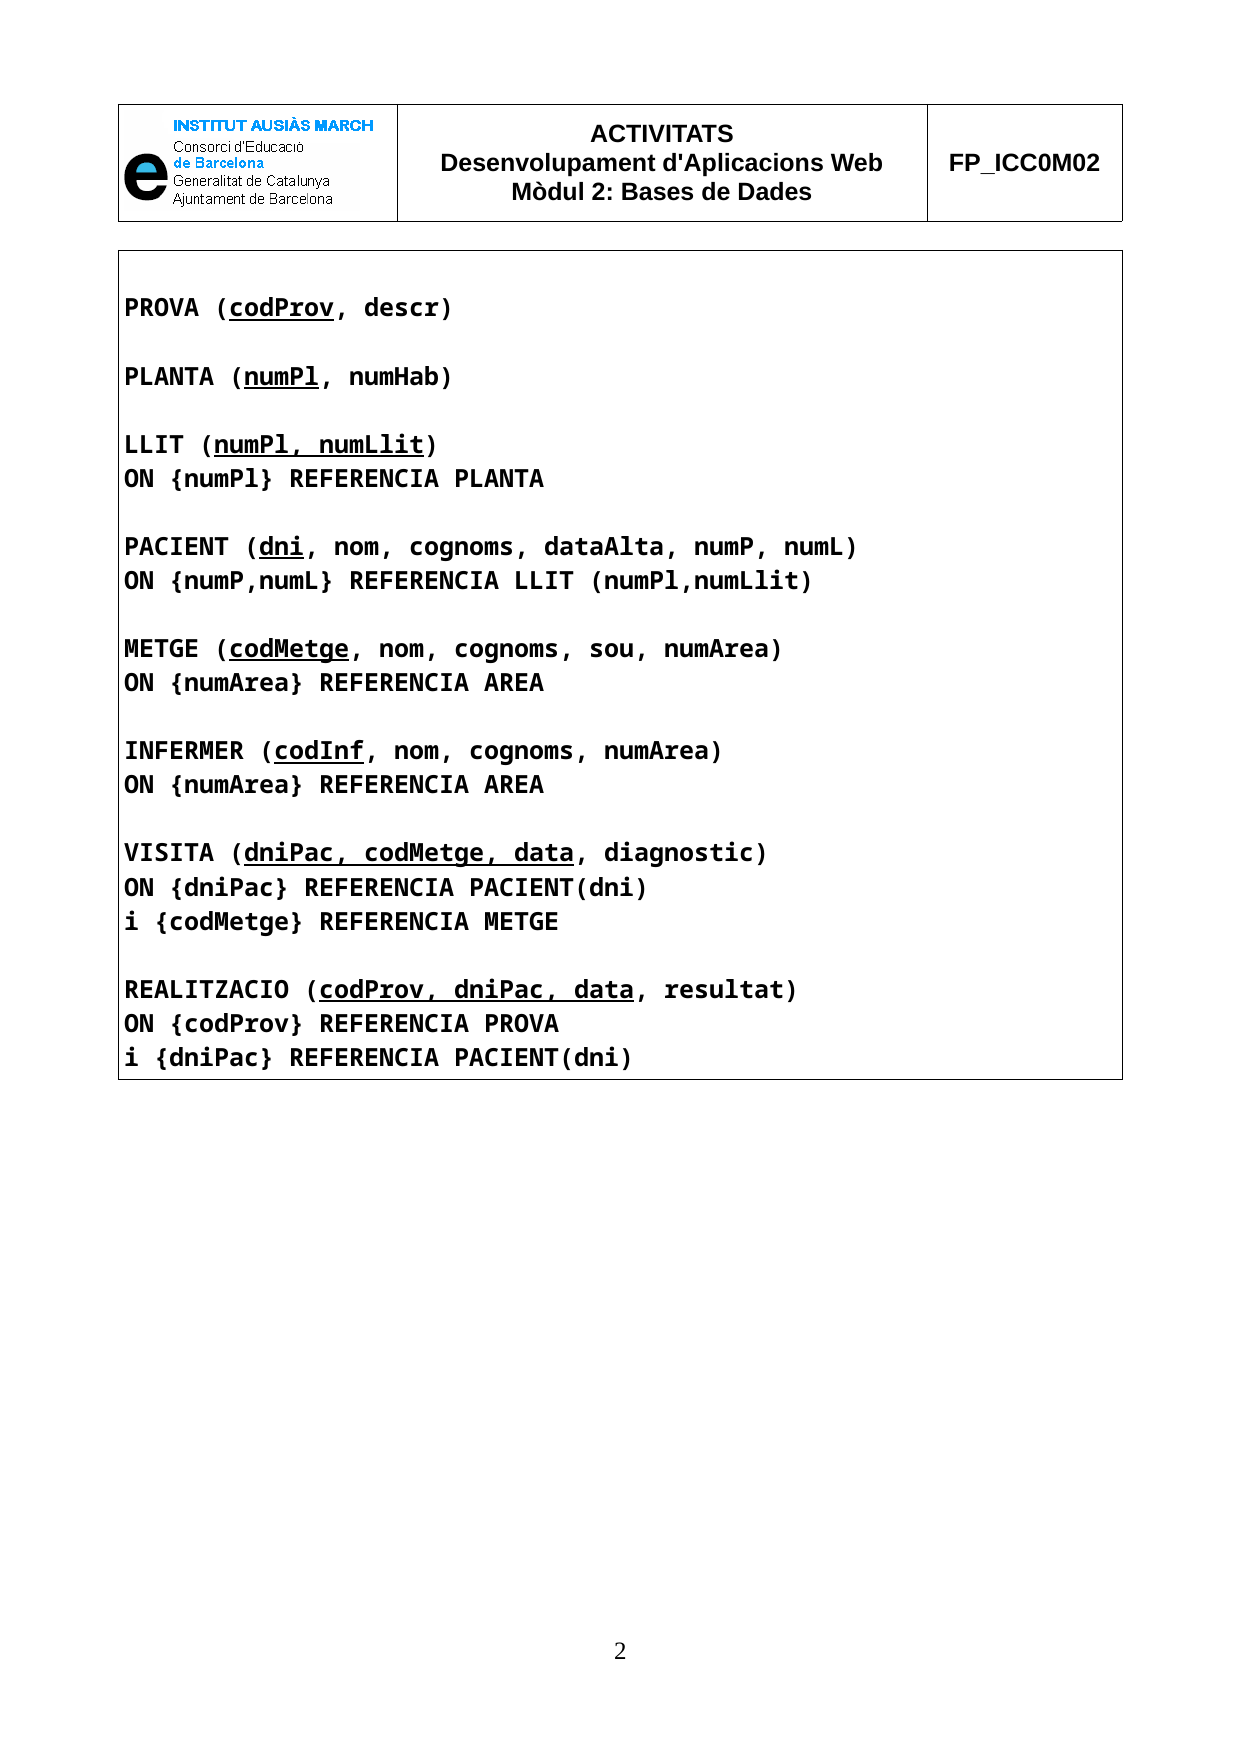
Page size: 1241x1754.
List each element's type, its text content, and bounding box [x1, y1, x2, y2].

table_header PROVA (codProv, descr) PLANTA (numPl, numHab) LLIT (numPl, numLlit) ON {numPl} REFERENCIA PLANTA PACIENT (dni, nom, cognoms, dataAlta, numP, numL) ON {numP,numL} REFERENCIA LLIT (numPl,numLlit) METGE (codMetge, nom, cognoms, sou, numArea) ON {numArea} REFERENCIA AREA INFERMER (codInf, nom, cognoms, numArea) ON {numArea} REFERENCIA AREA VISITA (dniPac, codMetge, data, diagnostic) ON {dniPac} REFERENCIA PACIENT(dni) i {codMetge} REFERENCIA METGE REALITZACIO (codProv, dniPac, data, resultat) ON {codProv} REFERENCIA PROVA i {dniPac} REFERENCIA PACIENT(dni) [119, 251, 1122, 1079]
